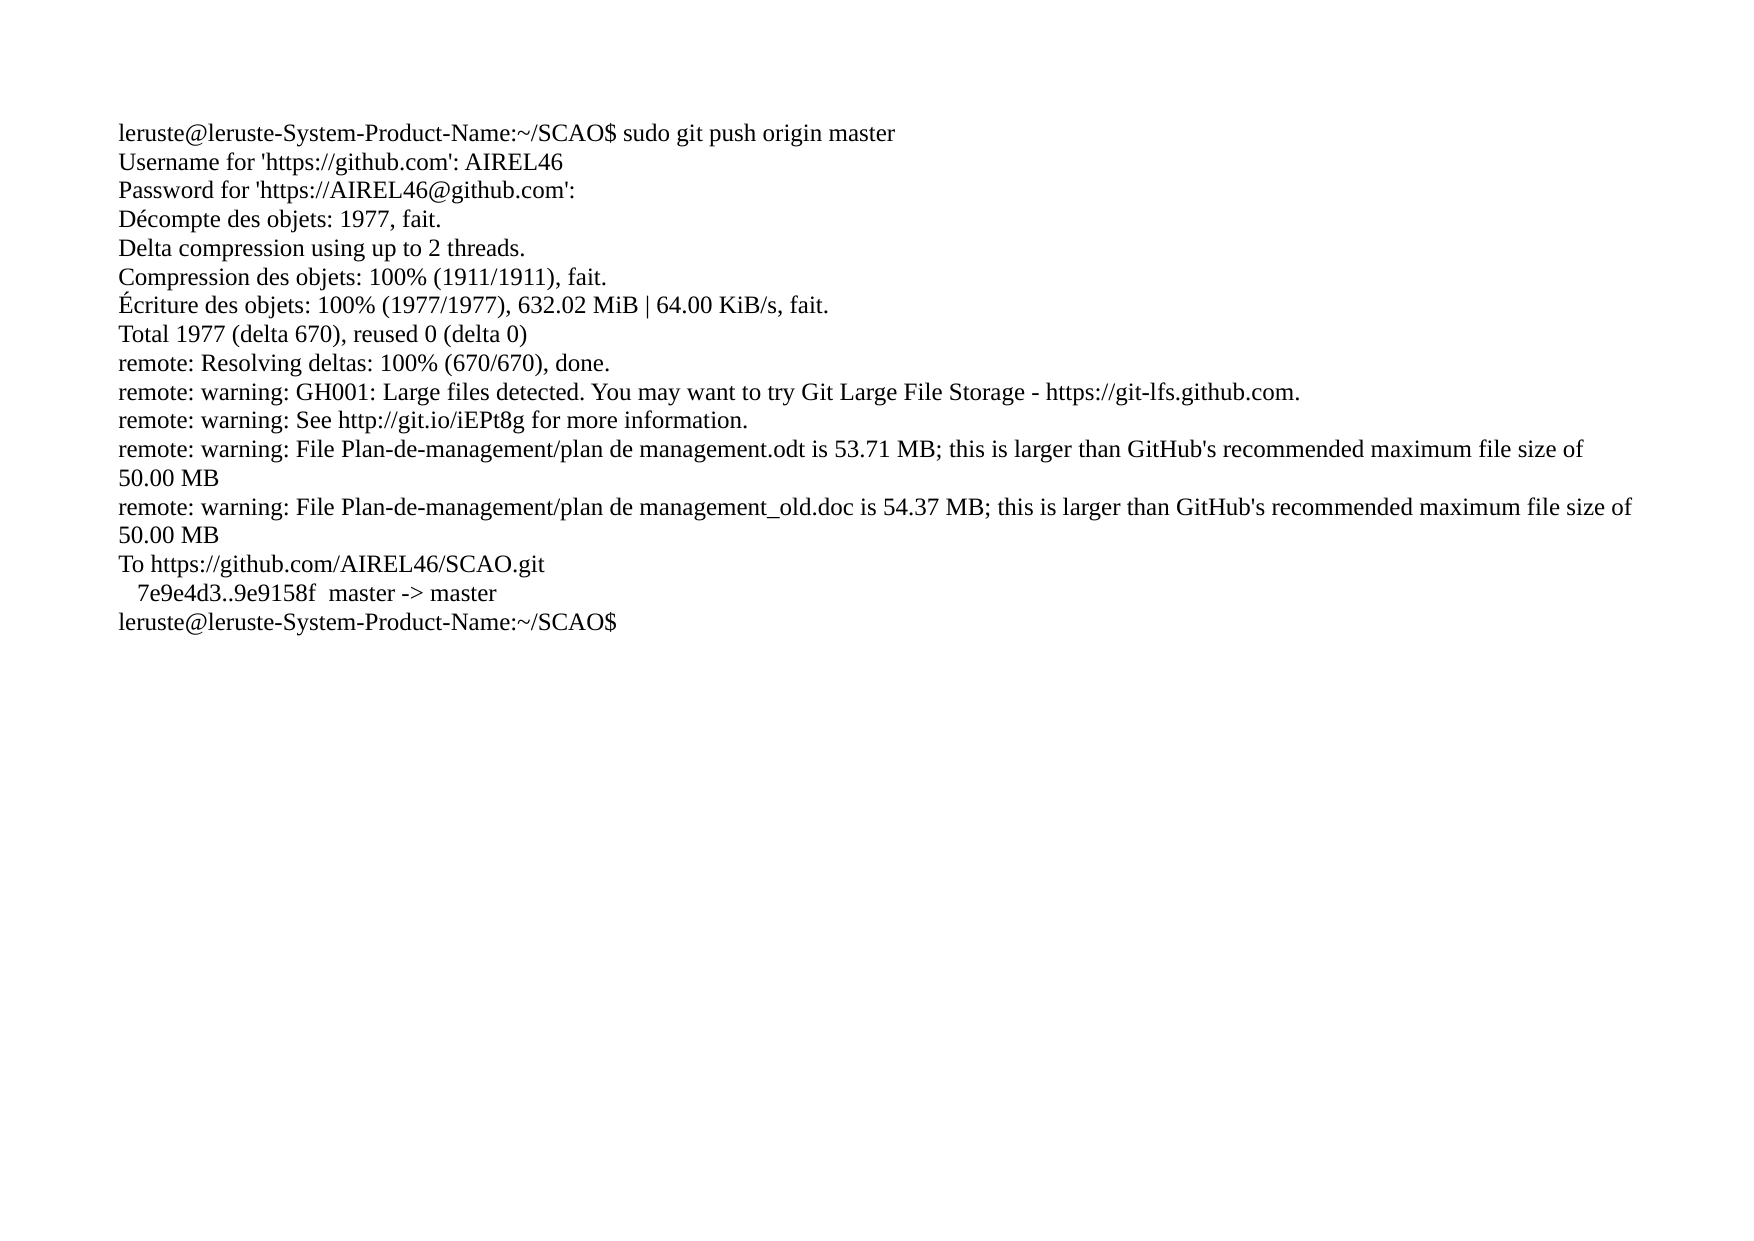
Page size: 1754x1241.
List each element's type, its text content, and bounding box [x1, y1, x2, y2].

text Compression des objets: 100% (1911/1911), fait. [118, 262, 1636, 291]
text Delta compression using up to 2 threads. [118, 233, 1636, 262]
text Décompte des objets: 1977, fait. [118, 204, 1636, 233]
text leruste@leruste-System-Product-Name:~/SCAO$ [118, 607, 1636, 636]
text remote: warning: See http://git.io/iEPt8g for more information. [118, 406, 1636, 434]
text leruste@leruste-System-Product-Name:~/SCAO$ sudo git push origin master [118, 118, 1636, 147]
text To https://github.com/AIREL46/SCAO.git [118, 549, 1636, 578]
text Écriture des objets: 100% (1977/1977), 632.02 MiB | 64.00 KiB/s, fait. [118, 291, 1636, 319]
text remote: Resolving deltas: 100% (670/670), done. [118, 348, 1636, 377]
text remote: warning: GH001: Large files detected. You may want to try Git Large File Storage - https://git-lfs.github.com. [118, 377, 1636, 406]
text Username for 'https://github.com': AIREL46 [118, 147, 1636, 176]
text 7e9e4d3..9e9158f master -> master [118, 578, 1636, 607]
text Total 1977 (delta 670), reused 0 (delta 0) [118, 319, 1636, 348]
text remote: warning: File Plan-de-management/plan de management_old.doc is 54.37 MB; this is larger than GitHub's recommended maximum file size of 50.00 MB [118, 492, 1636, 549]
text remote: warning: File Plan-de-management/plan de management.odt is 53.71 MB; this is larger than GitHub's recommended maximum file size of 50.00 MB [118, 434, 1636, 492]
text Password for 'https://AIREL46@github.com': [118, 176, 1636, 204]
